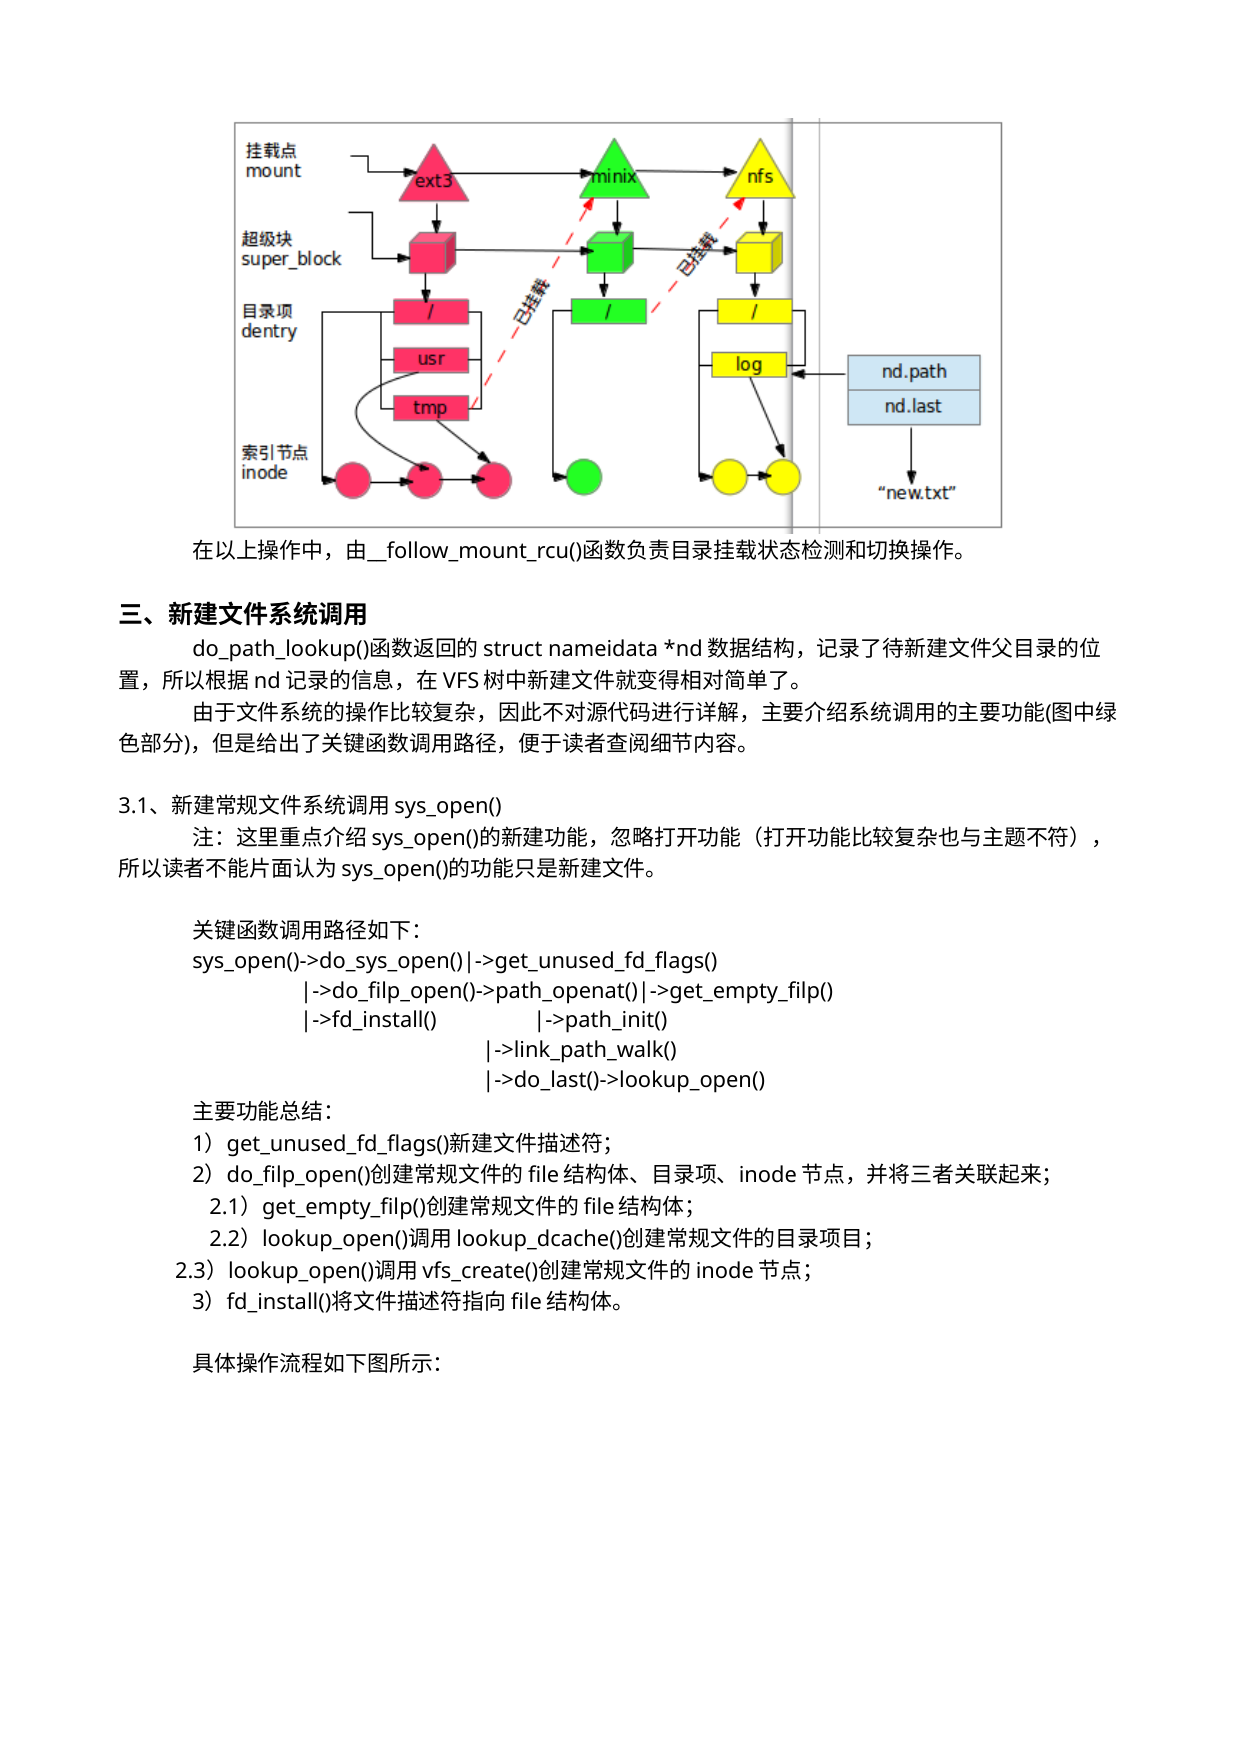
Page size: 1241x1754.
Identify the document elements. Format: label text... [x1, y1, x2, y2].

text 2.3）lookup_open()调用vfs_create()创建常规文件的inode节点； [118, 1253, 1122, 1284]
text 注：这里重点介绍sys_open()的新建功能，忽略打开功能（打开功能比较复杂也与主题不符），所以读者不能片面认为sys_open()的功能只是新建文件。 [118, 820, 1122, 883]
text 由于文件系统的操作比较复杂，因此不对源代码进行详解，主要介绍系统调用的主要功能(图中绿色部分)，但是给出了关键函数调用路径，便于读者查阅细节内容。 [118, 694, 1122, 758]
text 3.1、新建常规文件系统调用sys_open() [118, 788, 1122, 820]
text |->link_path_walk() [118, 1034, 1122, 1064]
text 具体操作流程如下图所示： [118, 1346, 1122, 1378]
text sys_open()->do_sys_open()|->get_unused_fd_flags() [118, 945, 1122, 974]
text 1）get_unused_fd_flags()新建文件描述符； [118, 1126, 1122, 1157]
text 2.2）lookup_open()调用lookup_dcache()创建常规文件的目录项目； [118, 1221, 1122, 1253]
text do_path_lookup()函数返回的struct nameidata *nd数据结构，记录了待新建文件父目录的位置，所以根据nd记录的信息，在VFS树中新建文件就变得相对简单了。 [118, 631, 1122, 694]
text 2）do_filp_open()创建常规文件的file结构体、目录项、inode节点，并将三者关联起来； [118, 1157, 1122, 1189]
text |->do_filp_open()->path_openat()|->get_empty_filp() [118, 974, 1122, 1004]
text 2.1）get_empty_filp()创建常规文件的file结构体； [118, 1189, 1122, 1221]
text 关键函数调用路径如下： [118, 913, 1122, 945]
text 三、新建文件系统调用 [118, 595, 1122, 631]
text |->do_last()->lookup_open() [118, 1064, 1122, 1094]
text 3）fd_install()将文件描述符指向file结构体。 [118, 1284, 1122, 1316]
text 在以上操作中，由__follow_mount_rcu()函数负责目录挂载状态检测和切换操作。 [118, 118, 1122, 565]
text |->fd_install() |->path_init() [118, 1004, 1122, 1034]
text 主要功能总结： [118, 1094, 1122, 1126]
picture [230, 118, 1011, 534]
